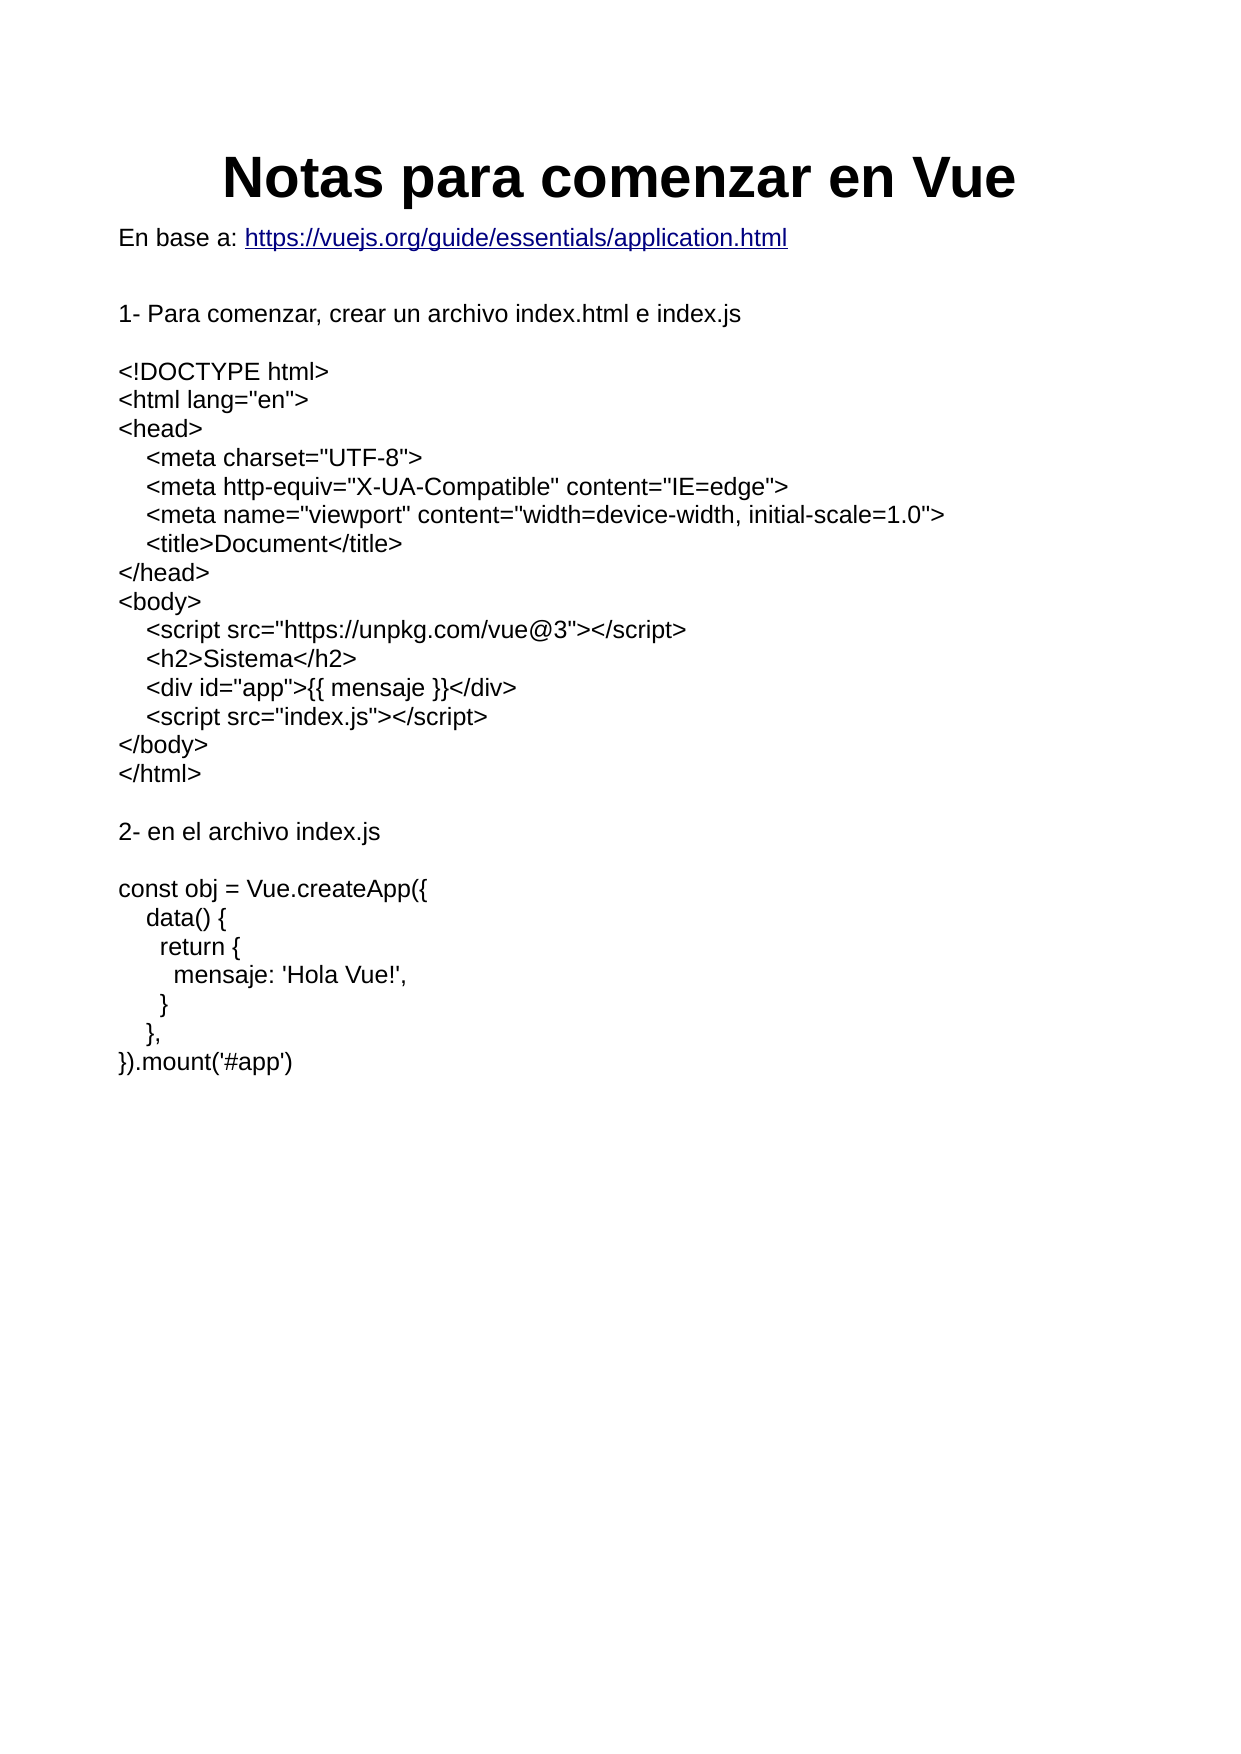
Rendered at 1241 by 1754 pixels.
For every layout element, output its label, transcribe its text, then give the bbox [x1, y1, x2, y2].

text </html> [118, 759, 1122, 788]
text 1- Para comenzar, crear un archivo index.html e index.js [118, 299, 1122, 328]
text <script src="https://unpkg.com/vue@3"></script> [118, 615, 1122, 644]
text <meta http-equiv="X-UA-Compatible" content="IE=edge"> [118, 472, 1122, 500]
text <head> [118, 414, 1122, 443]
text } [118, 989, 1122, 1018]
title Notas para comenzar en Vue [118, 143, 1122, 210]
text <meta charset="UTF-8"> [118, 443, 1122, 472]
text <h2>Sistema</h2> [118, 644, 1122, 673]
text <html lang="en"> [118, 385, 1122, 414]
text mensaje: 'Hola Vue!', [118, 960, 1122, 989]
text En base a: https://vuejs.org/guide/essentials/application.html [118, 223, 1122, 251]
text data() { [118, 903, 1122, 932]
text </body> [118, 730, 1122, 759]
text <title>Document</title> [118, 529, 1122, 558]
text }).mount('#app') [118, 1047, 1122, 1075]
text return { [118, 932, 1122, 960]
text 2- en el archivo index.js [118, 817, 1122, 845]
text }, [118, 1018, 1122, 1047]
text <body> [118, 587, 1122, 615]
text const obj = Vue.createApp({ [118, 874, 1122, 903]
text <div id="app">{{ mensaje }}</div> [118, 673, 1122, 702]
text <meta name="viewport" content="width=device-width, initial-scale=1.0"> [118, 500, 1122, 529]
text </head> [118, 558, 1122, 587]
text <script src="index.js"></script> [118, 702, 1122, 730]
text <!DOCTYPE html> [118, 357, 1122, 385]
